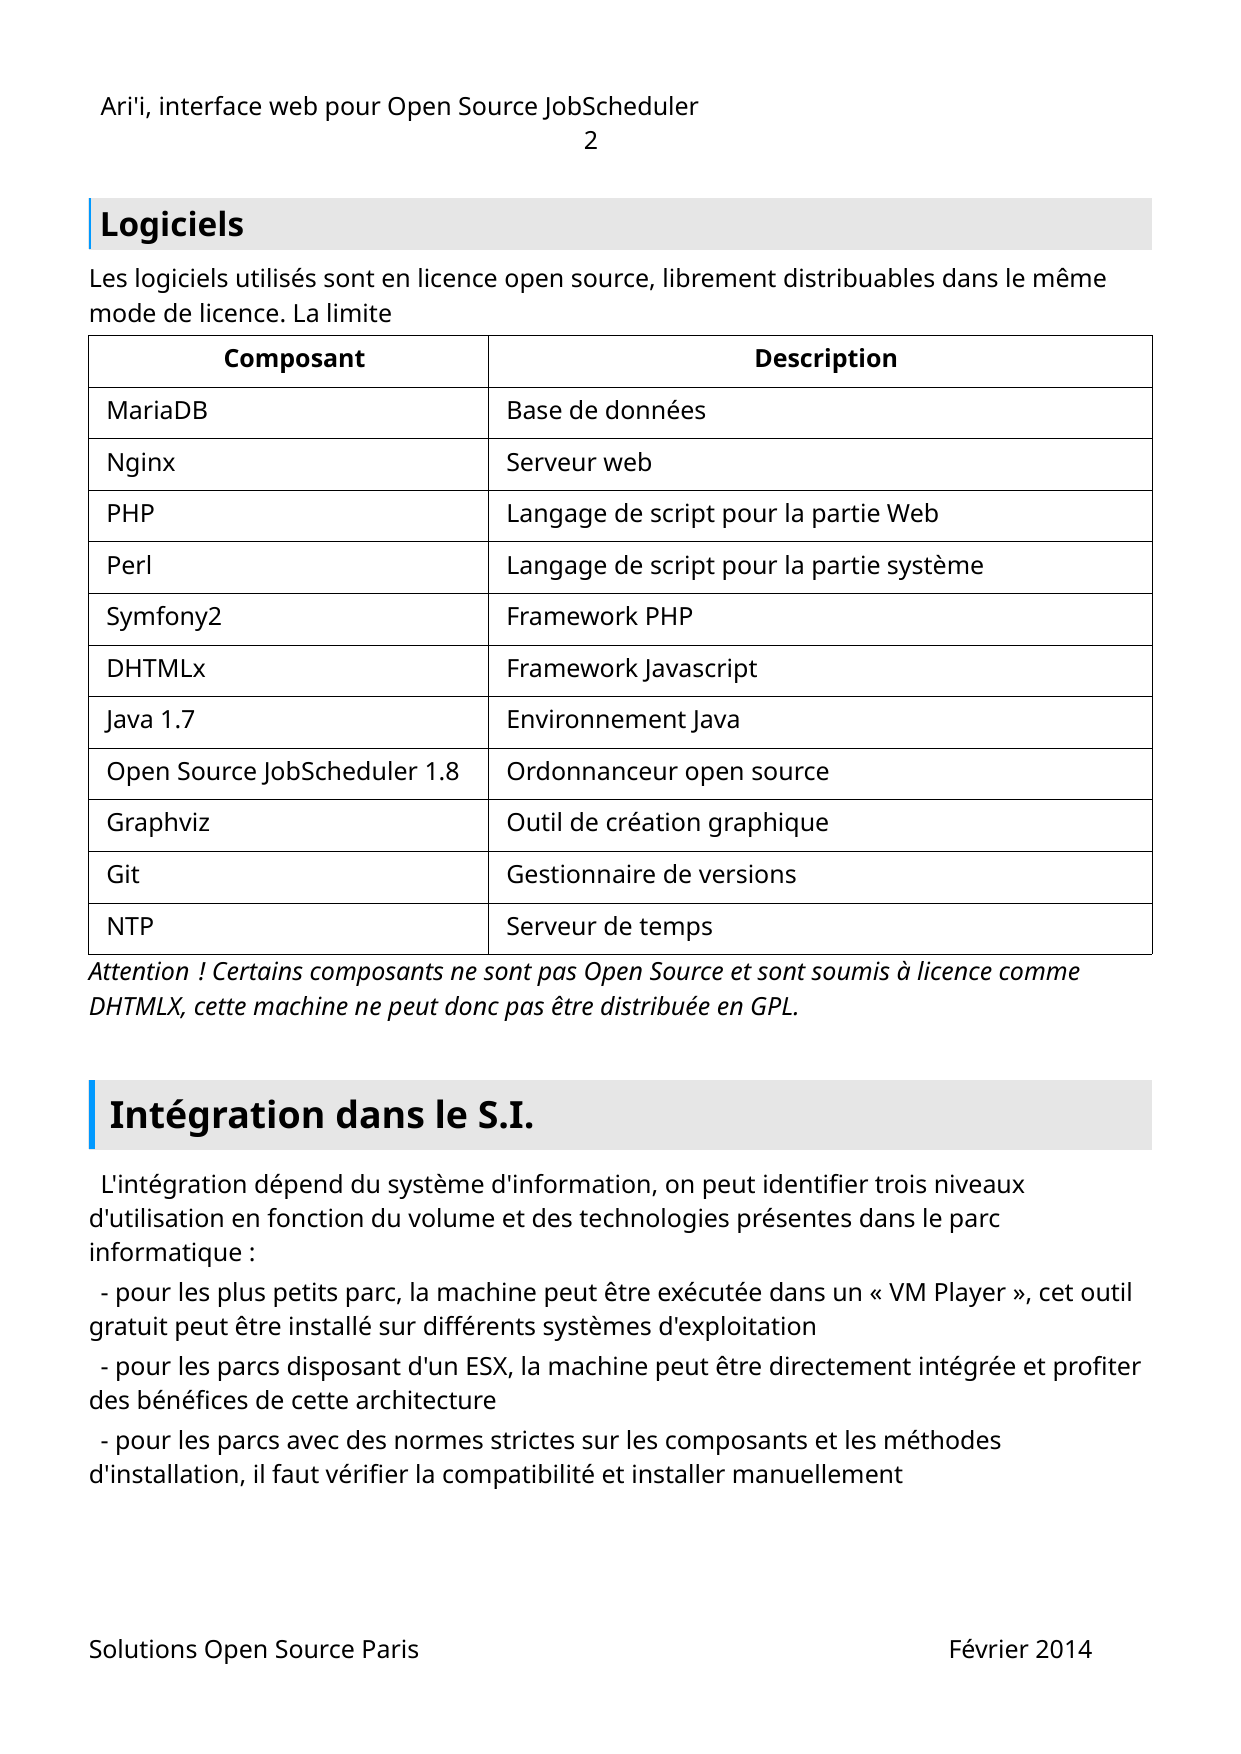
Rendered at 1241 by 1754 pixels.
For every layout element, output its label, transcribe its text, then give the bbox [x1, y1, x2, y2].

table_cell Graphviz [89, 800, 488, 851]
table_cell Perl [89, 542, 488, 593]
table_header Composant [89, 336, 488, 387]
table_cell Langage de script pour la partie Web [489, 491, 1152, 541]
table_cell DHTMLx [89, 646, 488, 696]
table_cell Serveur web [489, 439, 1152, 490]
table_cell Framework Javascript [489, 646, 1152, 696]
table_cell Gestionnaire de versions [489, 852, 1152, 902]
table_cell Symfony2 [89, 594, 488, 644]
text - pour les plus petits parc, la machine peut être exécutée dans un « VM Player », cet outil gratuit peut être installé sur différents systèmes d'exploitation [88, 1275, 1152, 1343]
table_cell Outil de création graphique [489, 800, 1152, 851]
table_cell Base de données [489, 388, 1152, 438]
subtitle Logiciels [91, 199, 1151, 249]
table_cell NTP [89, 904, 488, 954]
table_cell Java 1.7 [89, 697, 488, 748]
table_cell Environnement Java [489, 697, 1152, 748]
table_cell Open Source JobScheduler 1.8 [89, 749, 488, 799]
table_cell Framework PHP [489, 594, 1152, 644]
table_cell Git [89, 852, 488, 902]
table_cell Langage de script pour la partie système [489, 542, 1152, 593]
table_cell Nginx [89, 439, 488, 490]
table_cell PHP [89, 491, 488, 541]
text Attention ! Certains composants ne sont pas Open Source et sont soumis à licence comme DHTMLX, cette machine ne peut donc pas être distribuée en GPL. [88, 955, 1152, 1022]
table_cell Serveur de temps [489, 904, 1152, 954]
text - pour les parcs disposant d'un ESX, la machine peut être directement intégrée et profiter des bénéfices de cette architecture [88, 1349, 1152, 1417]
table_cell MariaDB [89, 388, 488, 438]
text - pour les parcs avec des normes strictes sur les composants et les méthodes d'installation, il faut vérifier la compatibilité et installer manuellement [88, 1423, 1152, 1491]
text Les logiciels utilisés sont en licence open source, librement distribuables dans le même mode de licence. La limite [88, 261, 1152, 329]
table_header Description [489, 336, 1152, 387]
subtitle Intégration dans le S.I. [95, 1081, 1151, 1149]
text L'intégration dépend du système d'information, on peut identifier trois niveaux d'utilisation en fonction du volume et des technologies présentes dans le parc informatique : [88, 1167, 1152, 1269]
table_cell Ordonnanceur open source [489, 749, 1152, 799]
